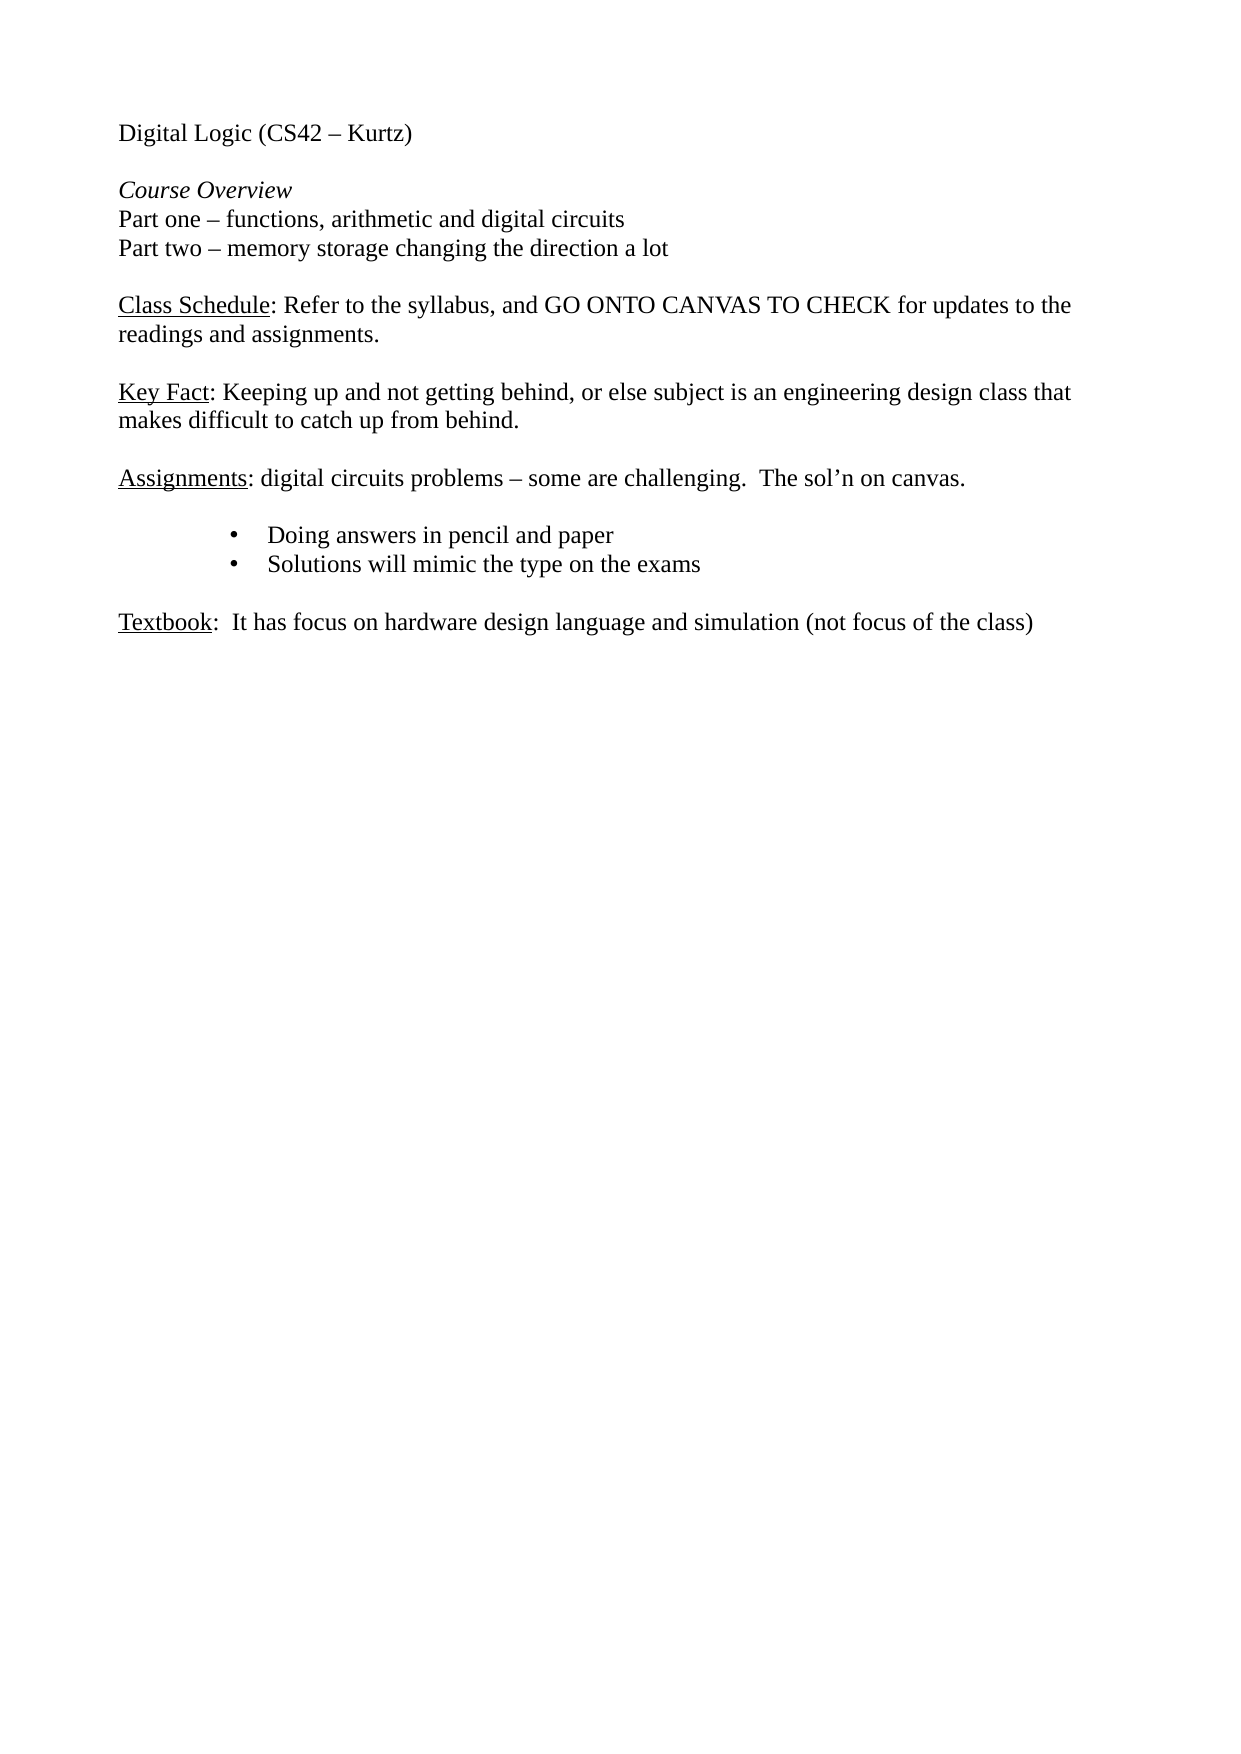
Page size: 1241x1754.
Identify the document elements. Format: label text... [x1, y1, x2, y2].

text Part one – functions, arithmetic and digital circuits [118, 204, 1122, 233]
list Solutions will mimic the type on the exams [229, 549, 1122, 578]
text Key Fact: Keeping up and not getting behind, or else subject is an engineering design class that makes difficult to catch up from behind. [118, 377, 1122, 434]
list Doing answers in pencil and paper [229, 521, 1122, 549]
text Class Schedule: Refer to the syllabus, and GO ONTO CANVAS TO CHECK for updates to the readings and assignments. [118, 291, 1122, 348]
text Part two – memory storage changing the direction a lot [118, 233, 1122, 262]
text Textbook: It has focus on hardware design language and simulation (not focus of the class) [118, 607, 1122, 636]
text Digital Logic (CS42 – Kurtz) [118, 118, 1122, 147]
text Course Overview [118, 176, 1122, 204]
text Assignments: digital circuits problems – some are challenging. The sol’n on canvas. [118, 463, 1122, 492]
